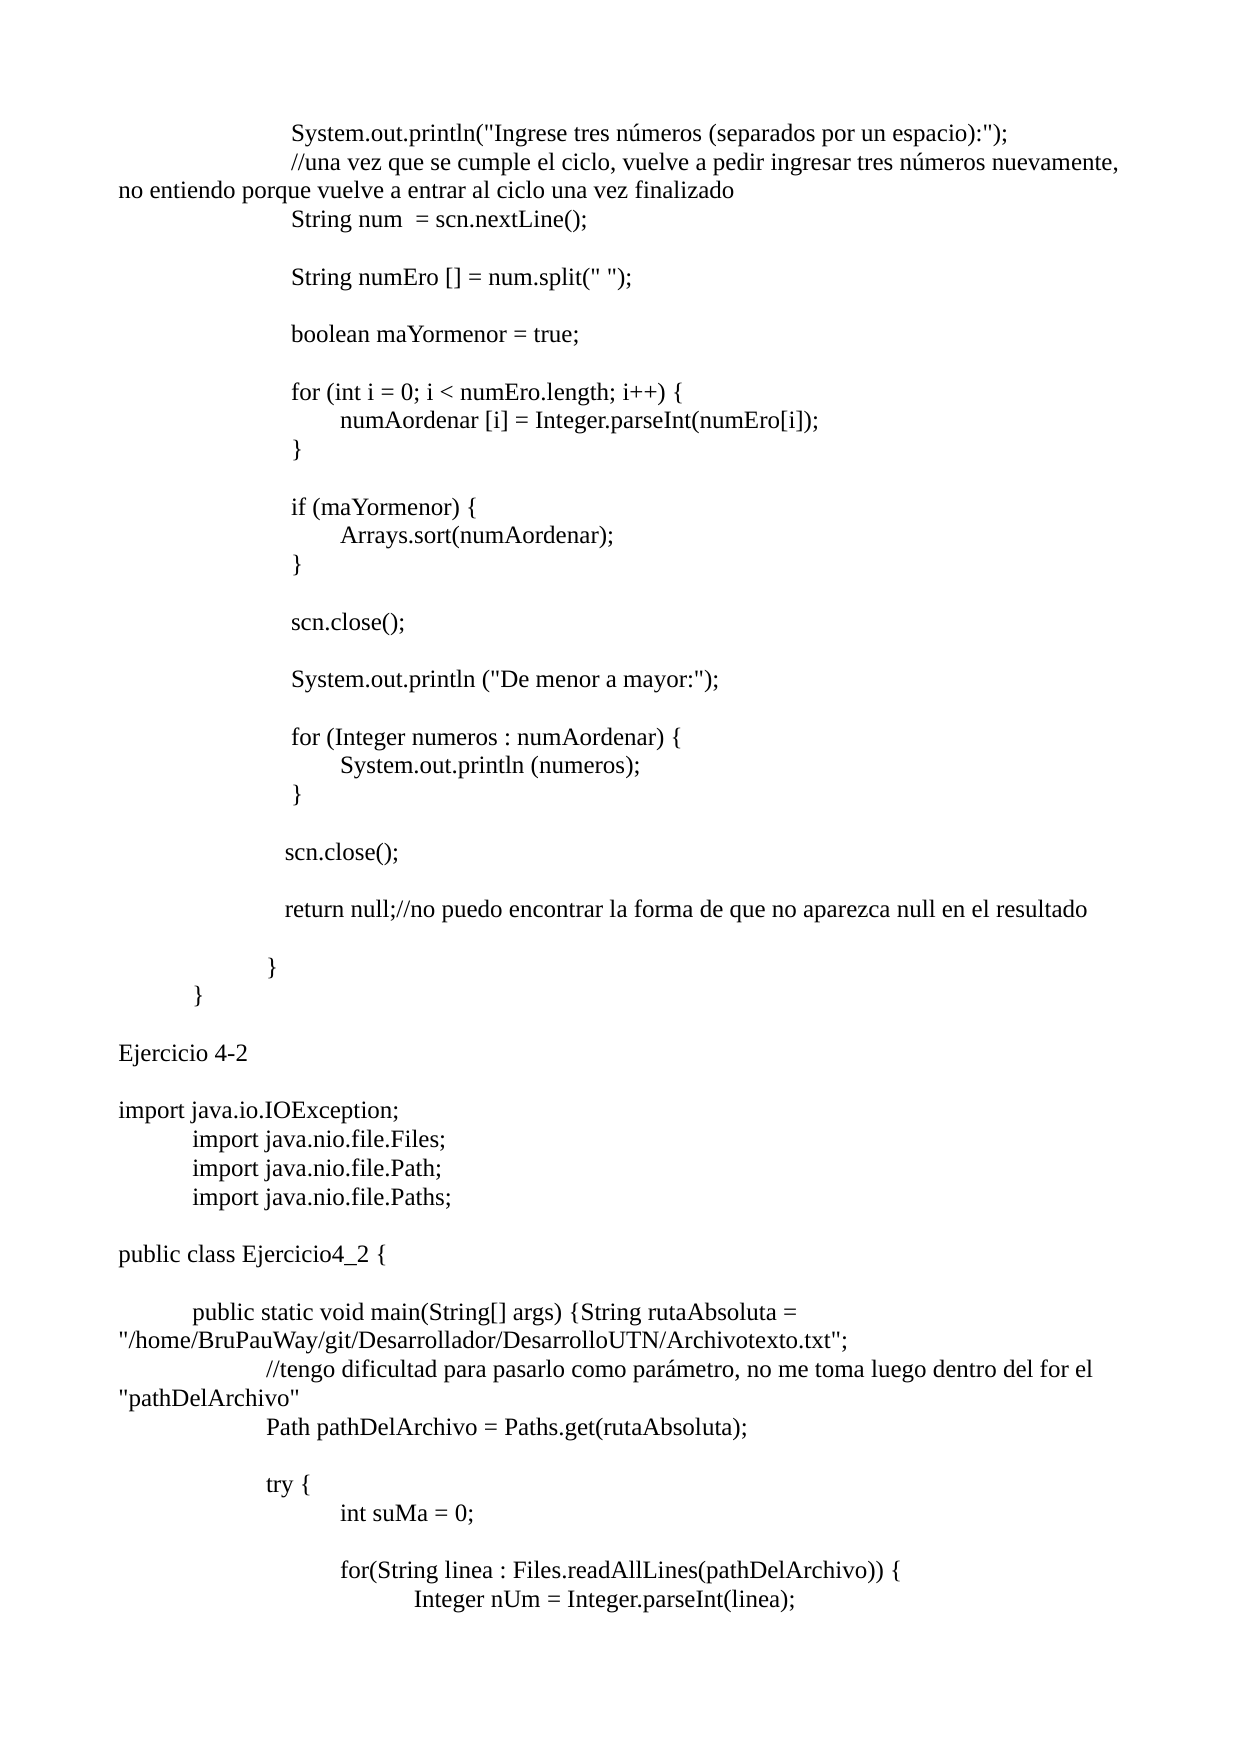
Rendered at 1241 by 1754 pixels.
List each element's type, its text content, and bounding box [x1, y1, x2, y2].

text Path pathDelArchivo = Paths.get(rutaAbsoluta); [118, 1412, 1122, 1441]
text return null;//no puedo encontrar la forma de que no aparezca null en el resultado [118, 894, 1122, 923]
text String num = scn.nextLine(); [118, 204, 1122, 233]
text String numEro [] = num.split(" "); [118, 262, 1122, 291]
text import java.nio.file.Paths; [118, 1182, 1122, 1211]
text Ejercicio 4-2 [118, 1038, 1122, 1067]
text for(String linea : Files.readAllLines(pathDelArchivo)) { [118, 1556, 1122, 1584]
text } [118, 779, 1122, 808]
text Arrays.sort(numAordenar); [118, 521, 1122, 549]
text numAordenar [i] = Integer.parseInt(numEro[i]); [118, 406, 1122, 434]
text public class Ejercicio4_2 { [118, 1239, 1122, 1268]
text import java.nio.file.Path; [118, 1153, 1122, 1182]
text System.out.println (numeros); [118, 751, 1122, 779]
text System.out.println ("De menor a mayor:"); [118, 664, 1122, 693]
text //una vez que se cumple el ciclo, vuelve a pedir ingresar tres números nuevamente, no entiendo porque vuelve a entrar al ciclo una vez finalizado [118, 147, 1122, 204]
text //tengo dificultad para pasarlo como parámetro, no me toma luego dentro del for el "pathDelArchivo" [118, 1354, 1122, 1412]
text scn.close(); [118, 607, 1122, 636]
text boolean maYormenor = true; [118, 319, 1122, 348]
text int suMa = 0; [118, 1498, 1122, 1527]
text } [118, 952, 1122, 981]
text System.out.println("Ingrese tres números (separados por un espacio):"); [118, 118, 1122, 147]
text try { [118, 1469, 1122, 1498]
text } [118, 981, 1122, 1009]
text if (maYormenor) { [118, 492, 1122, 521]
text scn.close(); [118, 837, 1122, 866]
text } [118, 549, 1122, 578]
text public static void main(String[] args) {String rutaAbsoluta = "/home/BruPauWay/git/Desarrollador/DesarrolloUTN/Archivotexto.txt"; [118, 1297, 1122, 1354]
text import java.io.IOException; [118, 1096, 1122, 1124]
text for (int i = 0; i < numEro.length; i++) { [118, 377, 1122, 406]
text } [118, 434, 1122, 463]
text Integer nUm = Integer.parseInt(linea); [118, 1584, 1122, 1613]
text import java.nio.file.Files; [118, 1124, 1122, 1153]
text for (Integer numeros : numAordenar) { [118, 722, 1122, 751]
